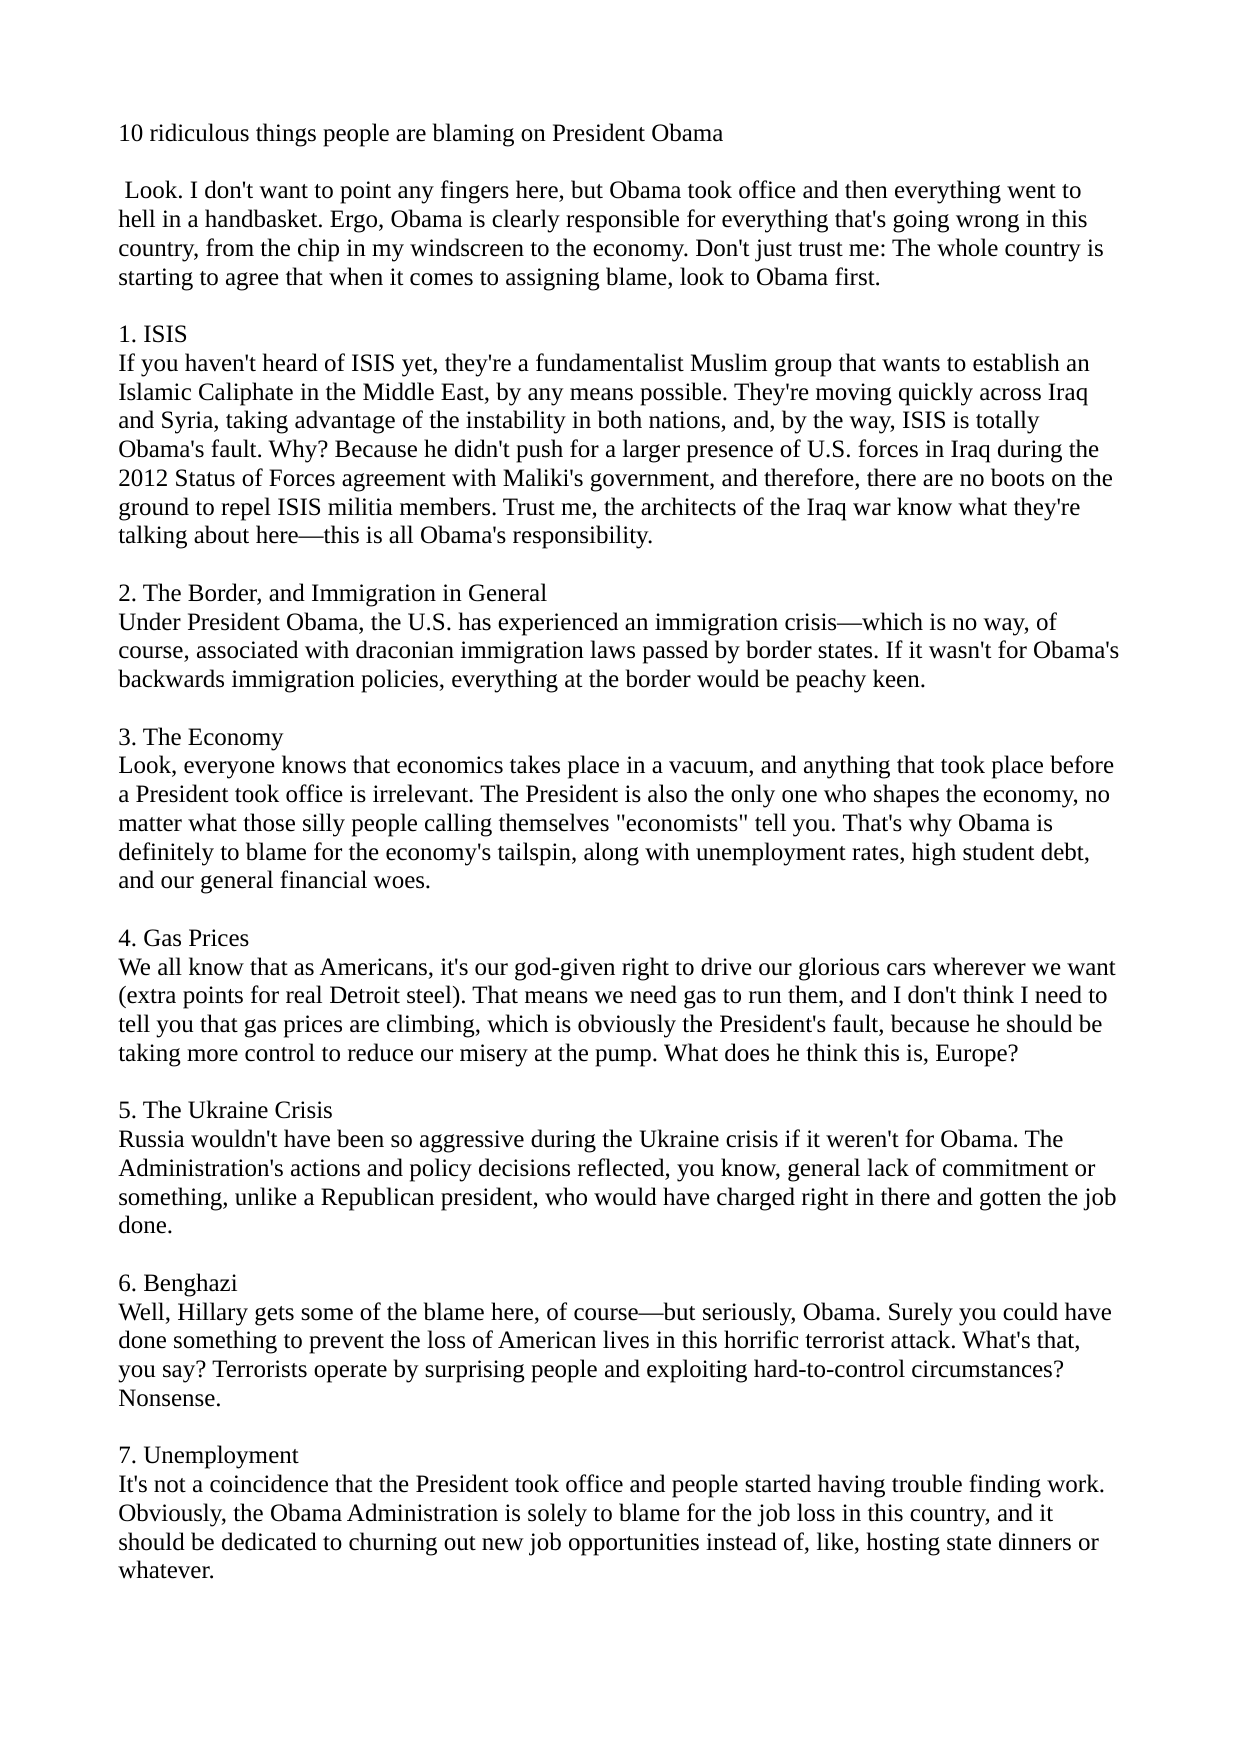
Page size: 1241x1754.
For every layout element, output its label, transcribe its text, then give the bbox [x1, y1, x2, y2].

text Well, Hillary gets some of the blame here, of course—but seriously, Obama. Surely you could have done something to prevent the loss of American lives in this horrific terrorist attack. What's that, you say? Terrorists operate by surprising people and exploiting hard-to-control circumstances? Nonsense. [118, 1297, 1122, 1412]
text It's not a coincidence that the President took office and people started having trouble finding work. Obviously, the Obama Administration is solely to blame for the job loss in this country, and it should be dedicated to churning out new job opportunities instead of, like, hosting state dinners or whatever. [118, 1469, 1122, 1584]
text 7. Unemployment [118, 1441, 1122, 1469]
text If you haven't heard of ISIS yet, they're a fundamentalist Muslim group that wants to establish an Islamic Caliphate in the Middle East, by any means possible. They're moving quickly across Iraq and Syria, taking advantage of the instability in both nations, and, by the way, ISIS is totally Obama's fault. Why? Because he didn't push for a larger presence of U.S. forces in Iraq during the 2012 Status of Forces agreement with Maliki's government, and therefore, there are no boots on the ground to repel ISIS militia members. Trust me, the architects of the Iraq war know what they're talking about here—this is all Obama's responsibility. [118, 348, 1122, 549]
text 2. The Border, and Immigration in General [118, 578, 1122, 607]
text Look. I don't want to point any fingers here, but Obama took office and then everything went to hell in a handbasket. Ergo, Obama is clearly responsible for everything that's going wrong in this country, from the chip in my windscreen to the economy. Don't just trust me: The whole country is starting to agree that when it comes to assigning blame, look to Obama first. [118, 176, 1122, 291]
text 3. The Economy [118, 722, 1122, 751]
text 1. ISIS [118, 319, 1122, 348]
text 6. Benghazi [118, 1268, 1122, 1297]
text Russia wouldn't have been so aggressive during the Ukraine crisis if it weren't for Obama. The Administration's actions and policy decisions reflected, you know, general lack of commitment or something, unlike a Republican president, who would have charged right in there and gotten the job done. [118, 1124, 1122, 1239]
text 4. Gas Prices [118, 923, 1122, 952]
text 5. The Ukraine Crisis [118, 1096, 1122, 1124]
text Under President Obama, the U.S. has experienced an immigration crisis—which is no way, of course, associated with draconian immigration laws passed by border states. If it wasn't for Obama's backwards immigration policies, everything at the border would be peachy keen. [118, 607, 1122, 693]
text Look, everyone knows that economics takes place in a vacuum, and anything that took place before a President took office is irrelevant. The President is also the only one who shapes the economy, no matter what those silly people calling themselves "economists" tell you. That's why Obama is definitely to blame for the economy's tailspin, along with unemployment rates, high student debt, and our general financial woes. [118, 751, 1122, 894]
text 10 ridiculous things people are blaming on President Obama [118, 118, 1122, 147]
text We all know that as Americans, it's our god-given right to drive our glorious cars wherever we want (extra points for real Detroit steel). That means we need gas to run them, and I don't think I need to tell you that gas prices are climbing, which is obviously the President's fault, because he should be taking more control to reduce our misery at the pump. What does he think this is, Europe? [118, 952, 1122, 1067]
